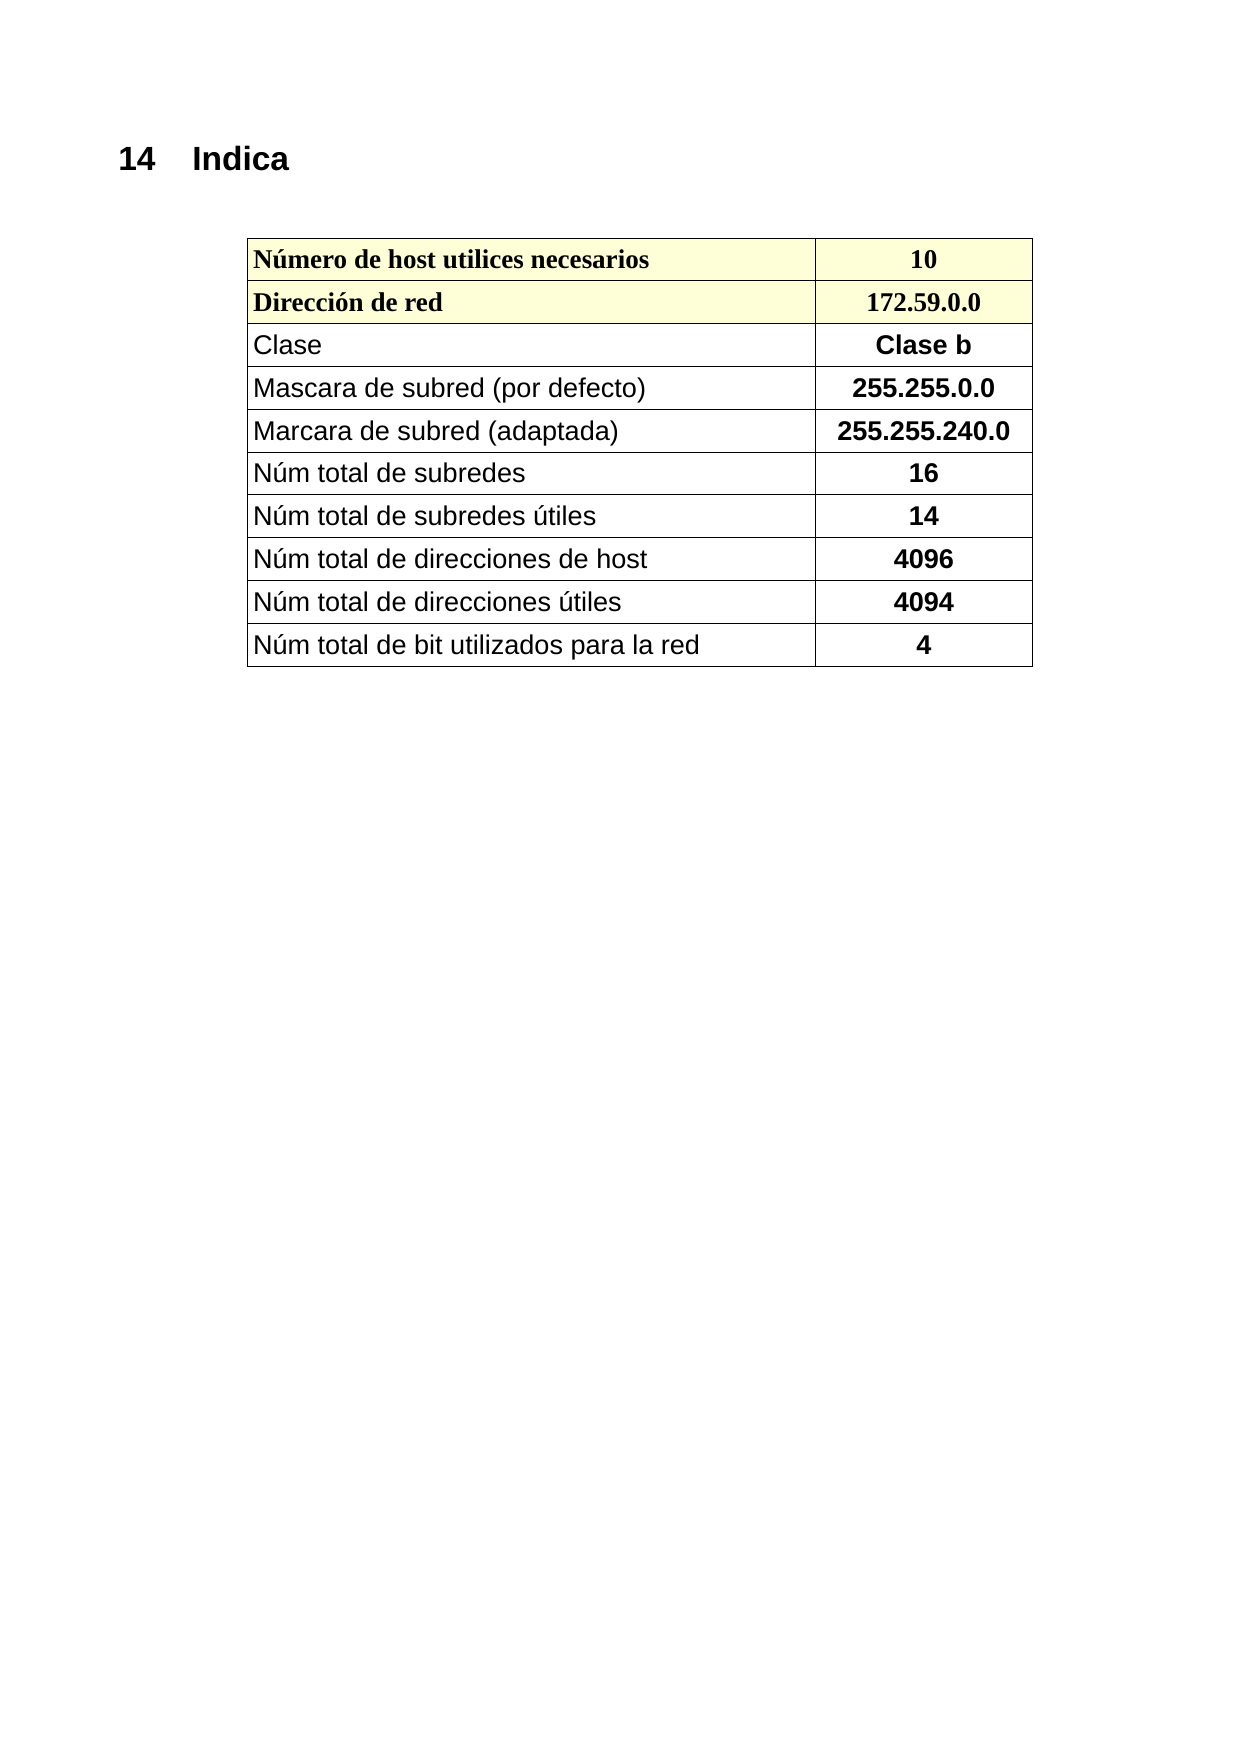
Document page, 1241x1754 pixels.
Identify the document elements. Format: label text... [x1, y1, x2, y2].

table_cell 4094 [816, 581, 1032, 623]
table_cell Clase b [816, 324, 1032, 366]
table_header Número de host utilices necesarios [248, 239, 815, 280]
table_cell 16 [816, 453, 1032, 494]
table_cell Núm total de bit utilizados para la red [248, 624, 815, 666]
subtitle Indica [118, 139, 1122, 178]
table_cell Núm total de subredes [248, 453, 815, 494]
table_cell 255.255.240.0 [816, 410, 1032, 452]
table_header 10 [816, 239, 1032, 280]
table_cell 4096 [816, 538, 1032, 580]
table_cell Núm total de direcciones de host [248, 538, 815, 580]
table_cell Mascara de subred (por defecto) [248, 367, 815, 409]
table_cell 4 [816, 624, 1032, 666]
table_cell Clase [248, 324, 815, 366]
table_cell Núm total de subredes útiles [248, 495, 815, 537]
table_cell Marcara de subred (adaptada) [248, 410, 815, 452]
table_cell 172.59.0.0 [816, 281, 1032, 323]
table_cell Núm total de direcciones útiles [248, 581, 815, 623]
table_cell 255.255.0.0 [816, 367, 1032, 409]
table_cell 14 [816, 495, 1032, 537]
table_cell Dirección de red [248, 281, 815, 323]
